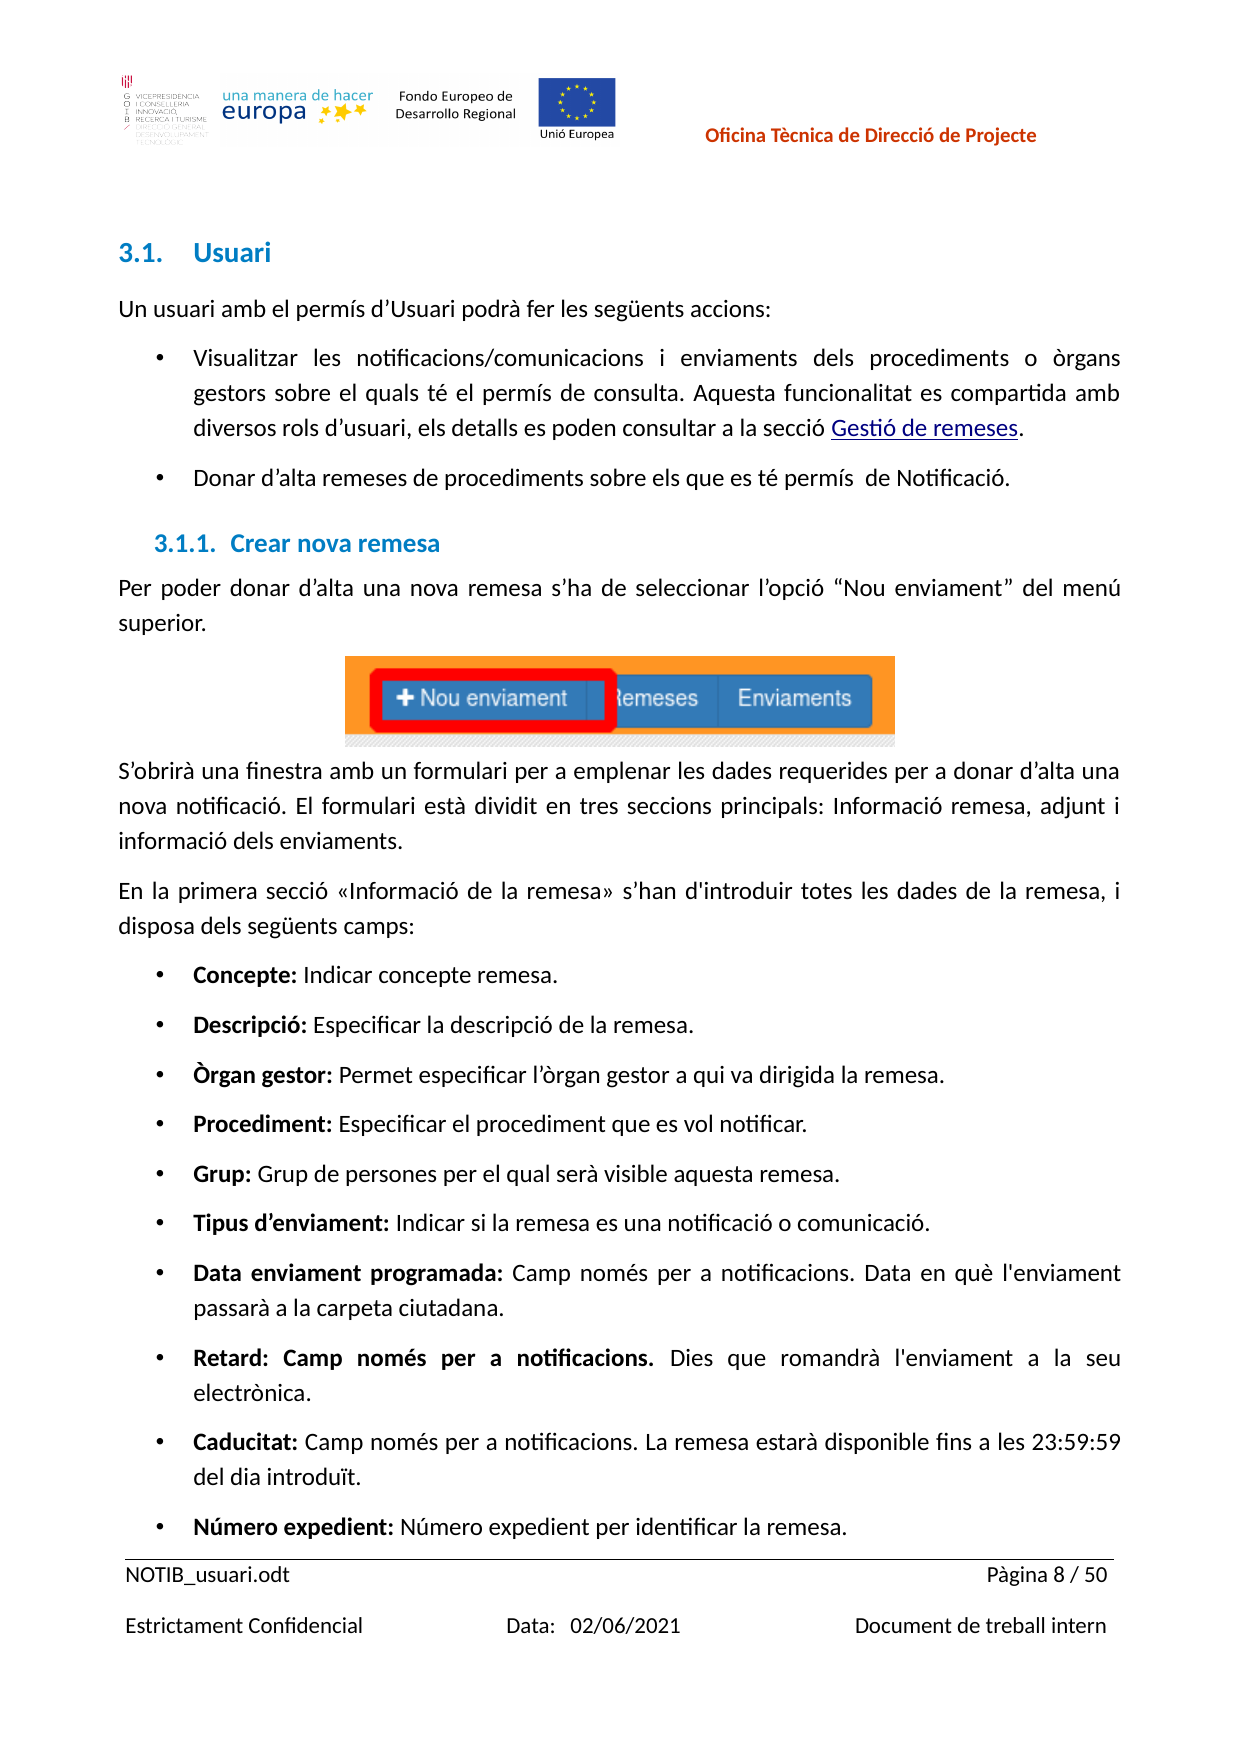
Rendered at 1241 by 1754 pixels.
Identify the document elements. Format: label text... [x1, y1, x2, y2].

text S’obrirà una finestra amb un formulari per a emplenar les dades requerides per a donar d’alta una nova notificació. El formulari està dividit en tres seccions principals: Informació remesa, adjunt i informació dels enviaments. [118, 756, 1122, 856]
list Data enviament programada: Camp només per a notificacions. Data en què l'enviament passarà a la carpeta ciutadana. [156, 1257, 1122, 1323]
picture [219, 73, 621, 147]
list Retard: Camp només per a notificacions. Dies que romandrà l'enviament a la seu electrònica. [156, 1342, 1122, 1407]
list Donar d’alta remeses de procediments sobre els que es té permís de Notificació. [156, 462, 1122, 493]
list Tipus d’enviament: Indicar si la remesa es una notificació o comunicació. [156, 1208, 1122, 1238]
list Grup: Grup de persones per el qual serà visible aquesta remesa. [156, 1158, 1122, 1188]
text En la primera secció «Informació de la remesa» s’han d'introduir totes les dades de la remesa, i disposa dels següents camps: [118, 875, 1122, 941]
text Un usuari amb el permís d’Usuari podrà fer les següents accions: [118, 293, 1122, 323]
picture [118, 73, 213, 147]
list Número expedient: Número expedient per identificar la remesa. [156, 1511, 1122, 1541]
list Procediment: Especificar el procediment que es vol notificar. [156, 1108, 1122, 1139]
subtitle Crear nova remesa [153, 526, 1122, 559]
list Visualitzar les notificacions/comunicacions i enviaments dels procediments o òrgans gestors sobre el quals té el permís de consulta. Aquesta funcionalitat es compartida amb diversos rols d’usuari, els detalls es poden consultar a la secció Gestió de remeses. [156, 342, 1122, 443]
list Concepte: Indicar concepte remesa. [156, 960, 1122, 990]
list Descripció: Especificar la descripció de la remesa. [156, 1009, 1122, 1040]
picture [345, 656, 895, 747]
text Per poder donar d’alta una nova remesa s’ha de seleccionar l’opció “Nou enviament” del menú superior. [118, 572, 1122, 637]
list Caducitat: Camp només per a notificacions. La remesa estarà disponible fins a les 23:59:59 del dia introduït. [156, 1426, 1122, 1492]
subtitle Usuari [118, 234, 1122, 269]
list Òrgan gestor: Permet especificar l’òrgan gestor a qui va dirigida la remesa. [156, 1059, 1122, 1089]
